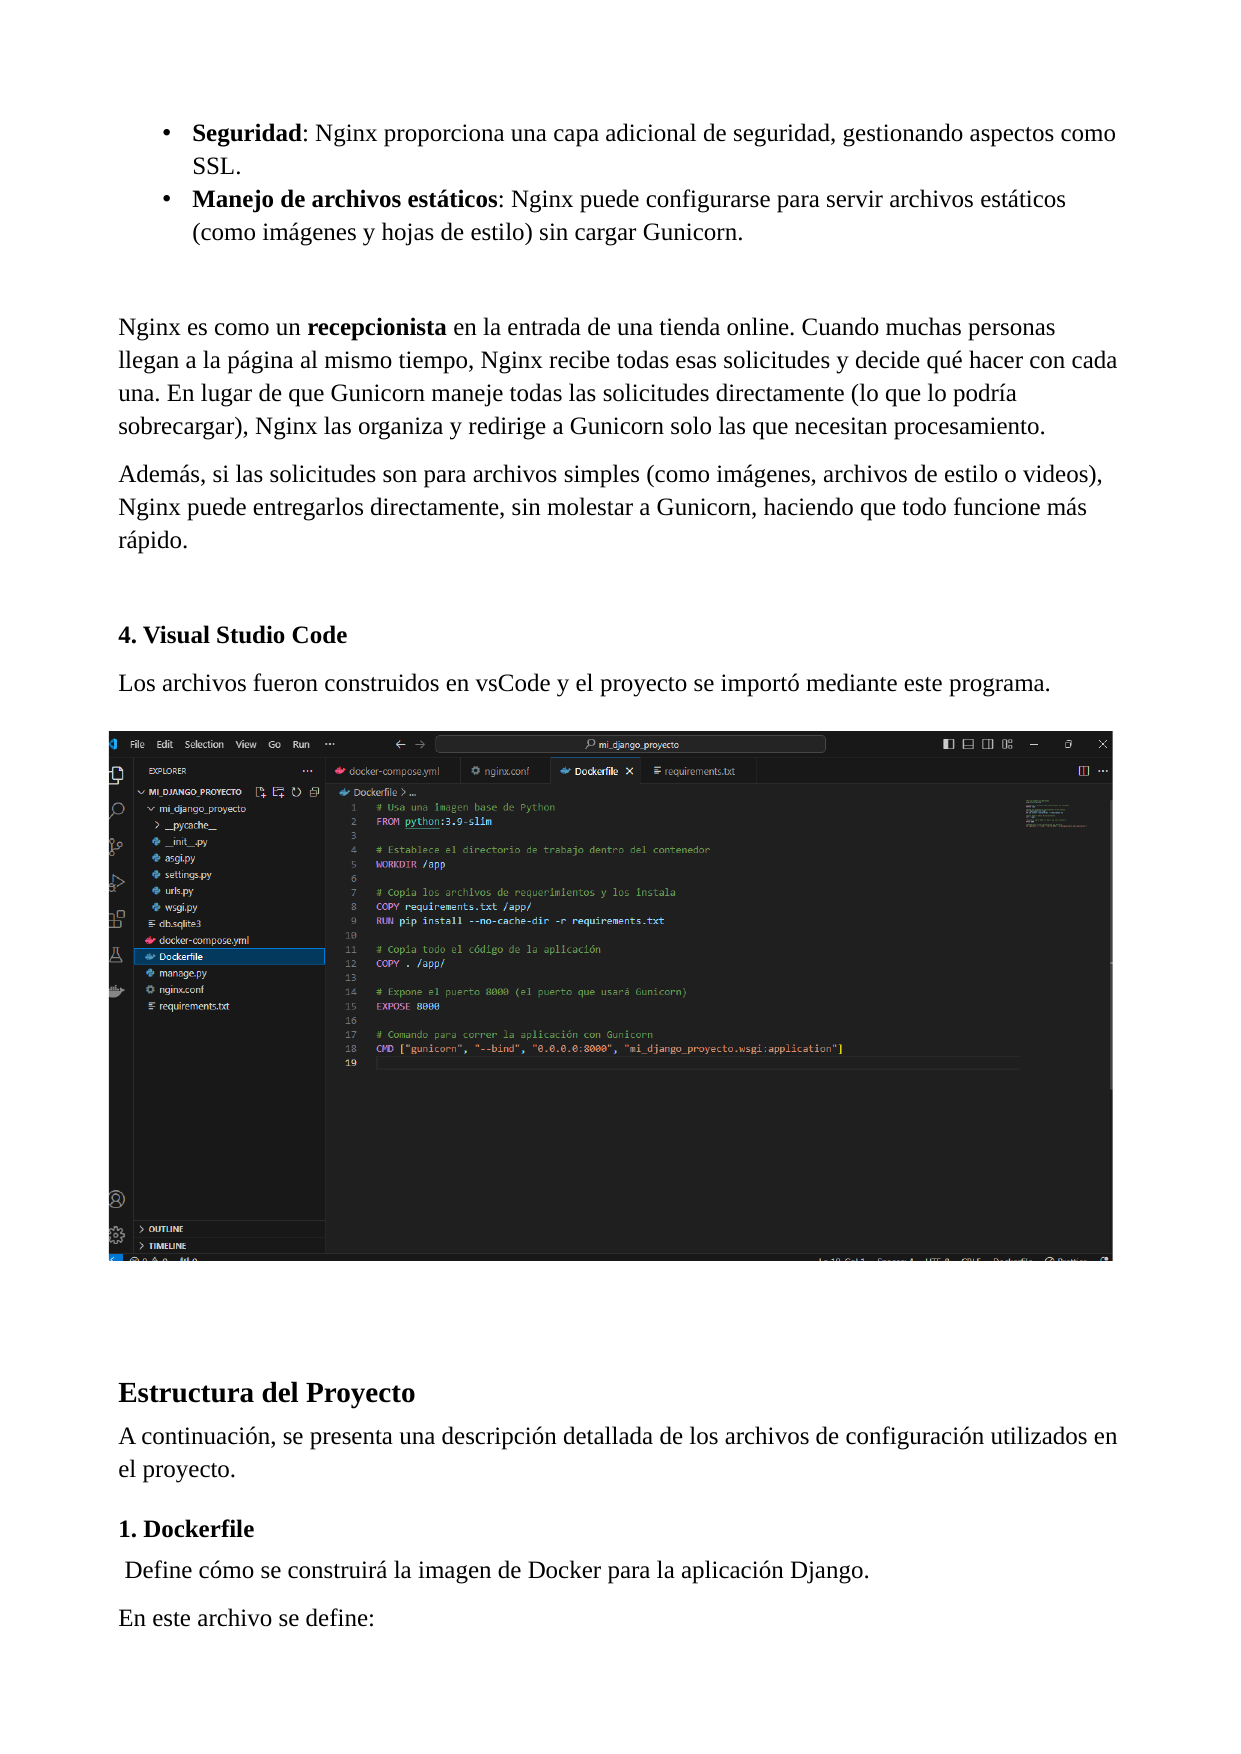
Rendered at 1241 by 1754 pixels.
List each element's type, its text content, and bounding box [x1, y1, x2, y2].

text A continuación, se presenta una descripción detallada de los archivos de configuración utilizados en el proyecto. [118, 1421, 1122, 1483]
text Además, si las solicitudes son para archivos simples (como imágenes, archivos de estilo o videos), Nginx puede entregarlos directamente, sin molestar a Gunicorn, haciendo que todo funcione más rápido. [118, 459, 1122, 554]
subtitle Estructura del Proyecto [118, 1375, 1122, 1409]
subtitle 1. Dockerfile [118, 1514, 1122, 1543]
text Los archivos fueron construidos en vsCode y el proyecto se importó mediante este programa. [118, 668, 1122, 697]
text 4. Visual Studio Code [118, 620, 1122, 649]
text En este archivo se define: [118, 1603, 1122, 1632]
text Define cómo se construirá la imagen de Docker para la aplicación Django. [118, 1556, 1122, 1584]
picture [108, 731, 1113, 1261]
list Manejo de archivos estáticos: Nginx puede configurarse para servir archivos estáticos (como imágenes y hojas de estilo) sin cargar Gunicorn. [162, 184, 1122, 246]
text Nginx es como un recepcionista en la entrada de una tienda online. Cuando muchas personas llegan a la página al mismo tiempo, Nginx recibe todas esas solicitudes y decide qué hacer con cada una. En lugar de que Gunicorn maneje todas las solicitudes directamente (lo que lo podría sobrecargar), Nginx las organiza y redirige a Gunicorn solo las que necesitan procesamiento. [118, 312, 1122, 440]
list Seguridad: Nginx proporciona una capa adicional de seguridad, gestionando aspectos como SSL. [162, 118, 1122, 180]
